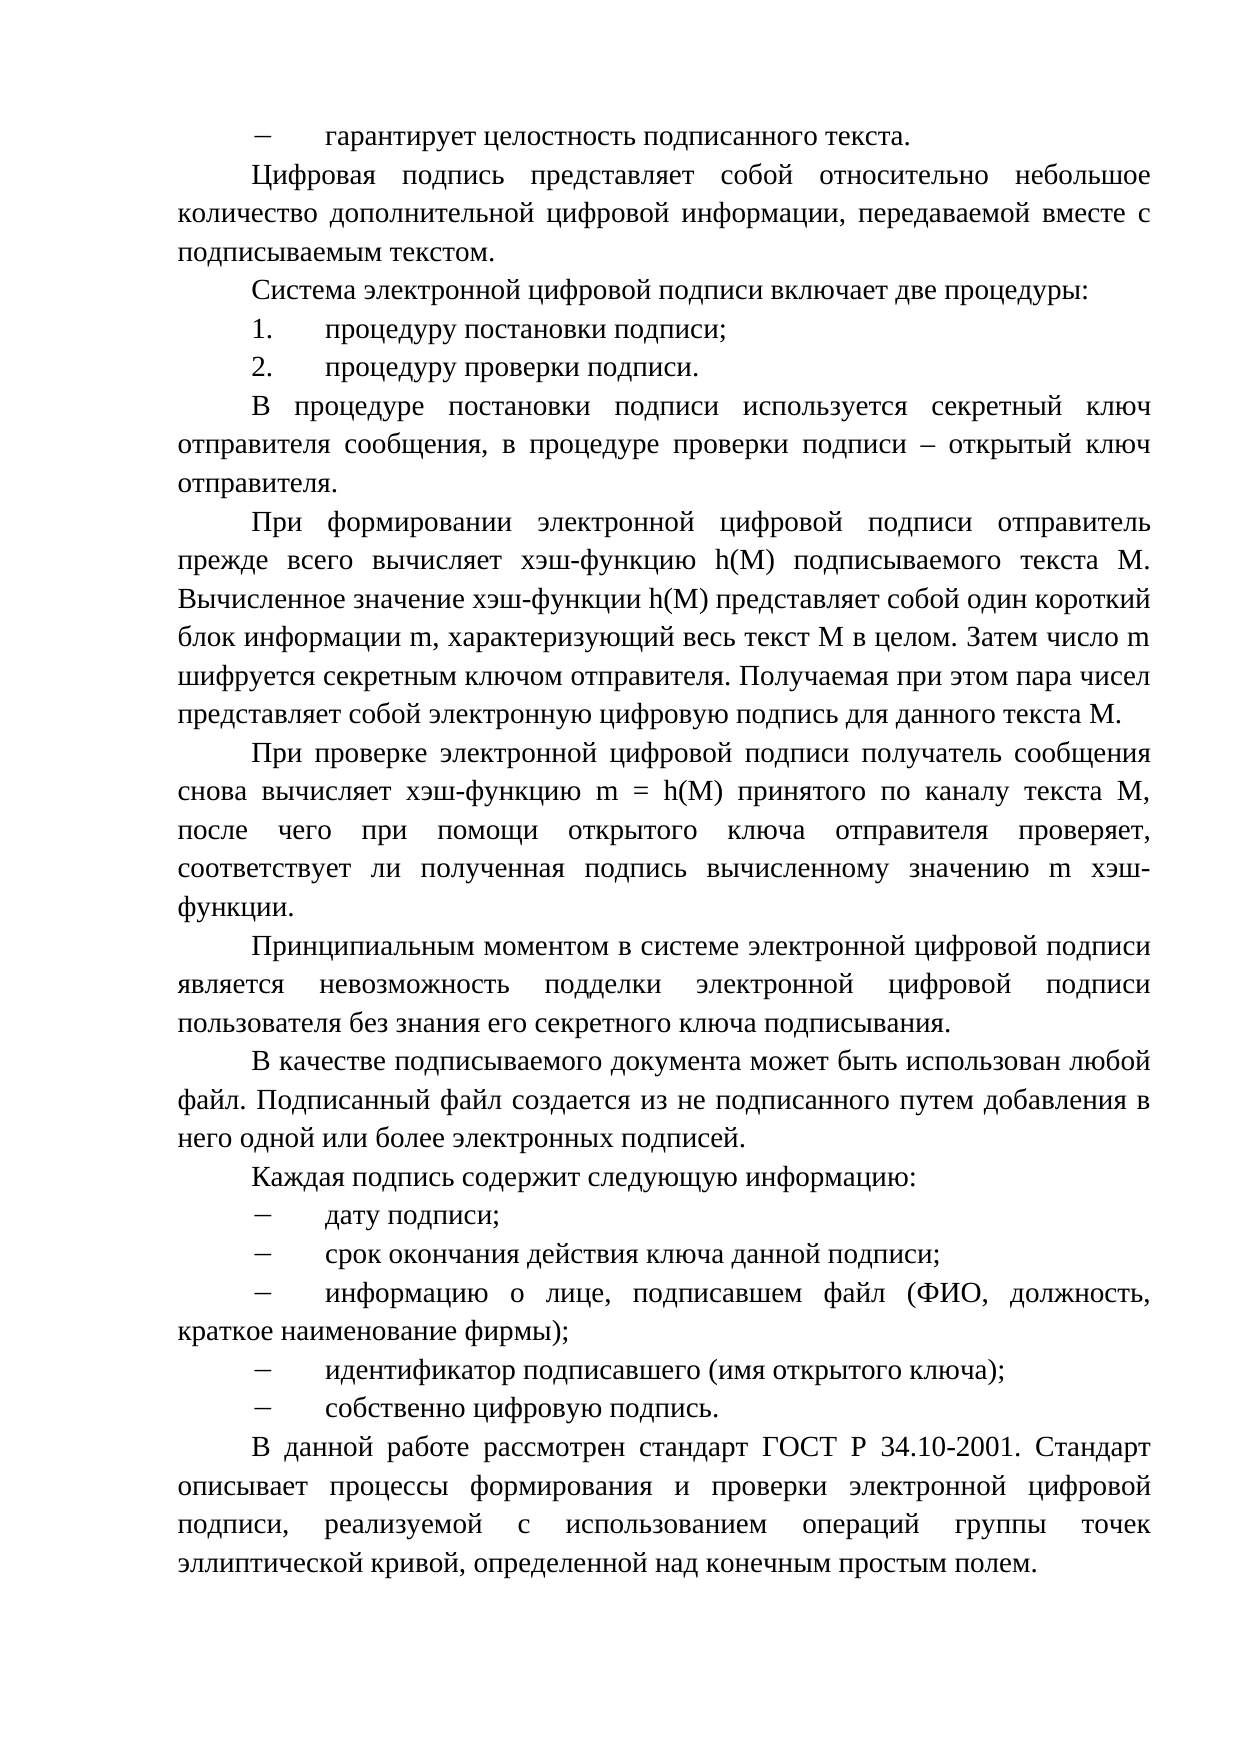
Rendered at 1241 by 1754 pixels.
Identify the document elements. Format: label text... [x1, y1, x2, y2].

text Цифровая подпись представляет собой относительно небольшое количество дополнительной цифровой информации, передаваемой вместе с подписываемым текстом. [177, 157, 1152, 267]
text В качестве подписываемого документа может быть использован любой файл. Подписанный файл создается из не подписанного путем добавления в него одной или более электронных подписей. [177, 1043, 1152, 1154]
text В процедуре постановки подписи используется секретный ключ отправителя сообщения, в процедуре проверки подписи – открытый ключ отправителя. [177, 388, 1152, 499]
list информацию о лице, подписавшем файл (ФИО, должность, краткое наименование фирмы); [177, 1275, 1152, 1347]
list идентификатор подписавшего (имя открытого ключа); [177, 1352, 1152, 1386]
text Каждая подпись содержит следующую информацию: [177, 1159, 1152, 1192]
text При проверке электронной цифровой подписи получатель сообщения снова вычисляет хэш-функцию m = h(М) принятого по каналу текста М, после чего при помощи открытого ключа отправителя проверяет, соответствует ли полученная подпись вычисленному значению m хэш-функции. [177, 735, 1152, 923]
list собственно цифровую подпись. [177, 1391, 1152, 1424]
list дату подписи; [177, 1197, 1152, 1231]
text Система электронной цифровой подписи включает две процедуры: [177, 272, 1152, 306]
list гарантирует целостность подписанного текста. [177, 118, 1152, 152]
list срок окончания действия ключа данной подписи; [177, 1236, 1152, 1270]
text В данной работе рассмотрен стандарт ГОСТ Р 34.10-2001. Стандарт описывает процессы формирования и проверки электронной цифровой подписи, реализуемой с использованием операций группы точек эллиптической кривой, определенной над конечным простым полем. [177, 1429, 1152, 1578]
list процедуру проверки подписи. [177, 349, 1152, 383]
text Принципиальным моментом в системе электронной цифровой подписи является невозможность подделки электронной цифровой подписи пользователя без знания его секретного ключа подписывания. [177, 928, 1152, 1038]
text При формировании электронной цифровой подписи отправитель прежде всего вычисляет хэш-функцию h(М) подписываемого текста М. Вычисленное значение хэш-функции h(М) представляет собой один короткий блок информации m, характеризующий весь текст М в целом. Затем число m шифруется секретным ключом отправителя. Получаемая при этом пара чисел представляет собой электронную цифровую подпись для данного текста М. [177, 504, 1152, 730]
list процедуру постановки подписи; [177, 311, 1152, 344]
